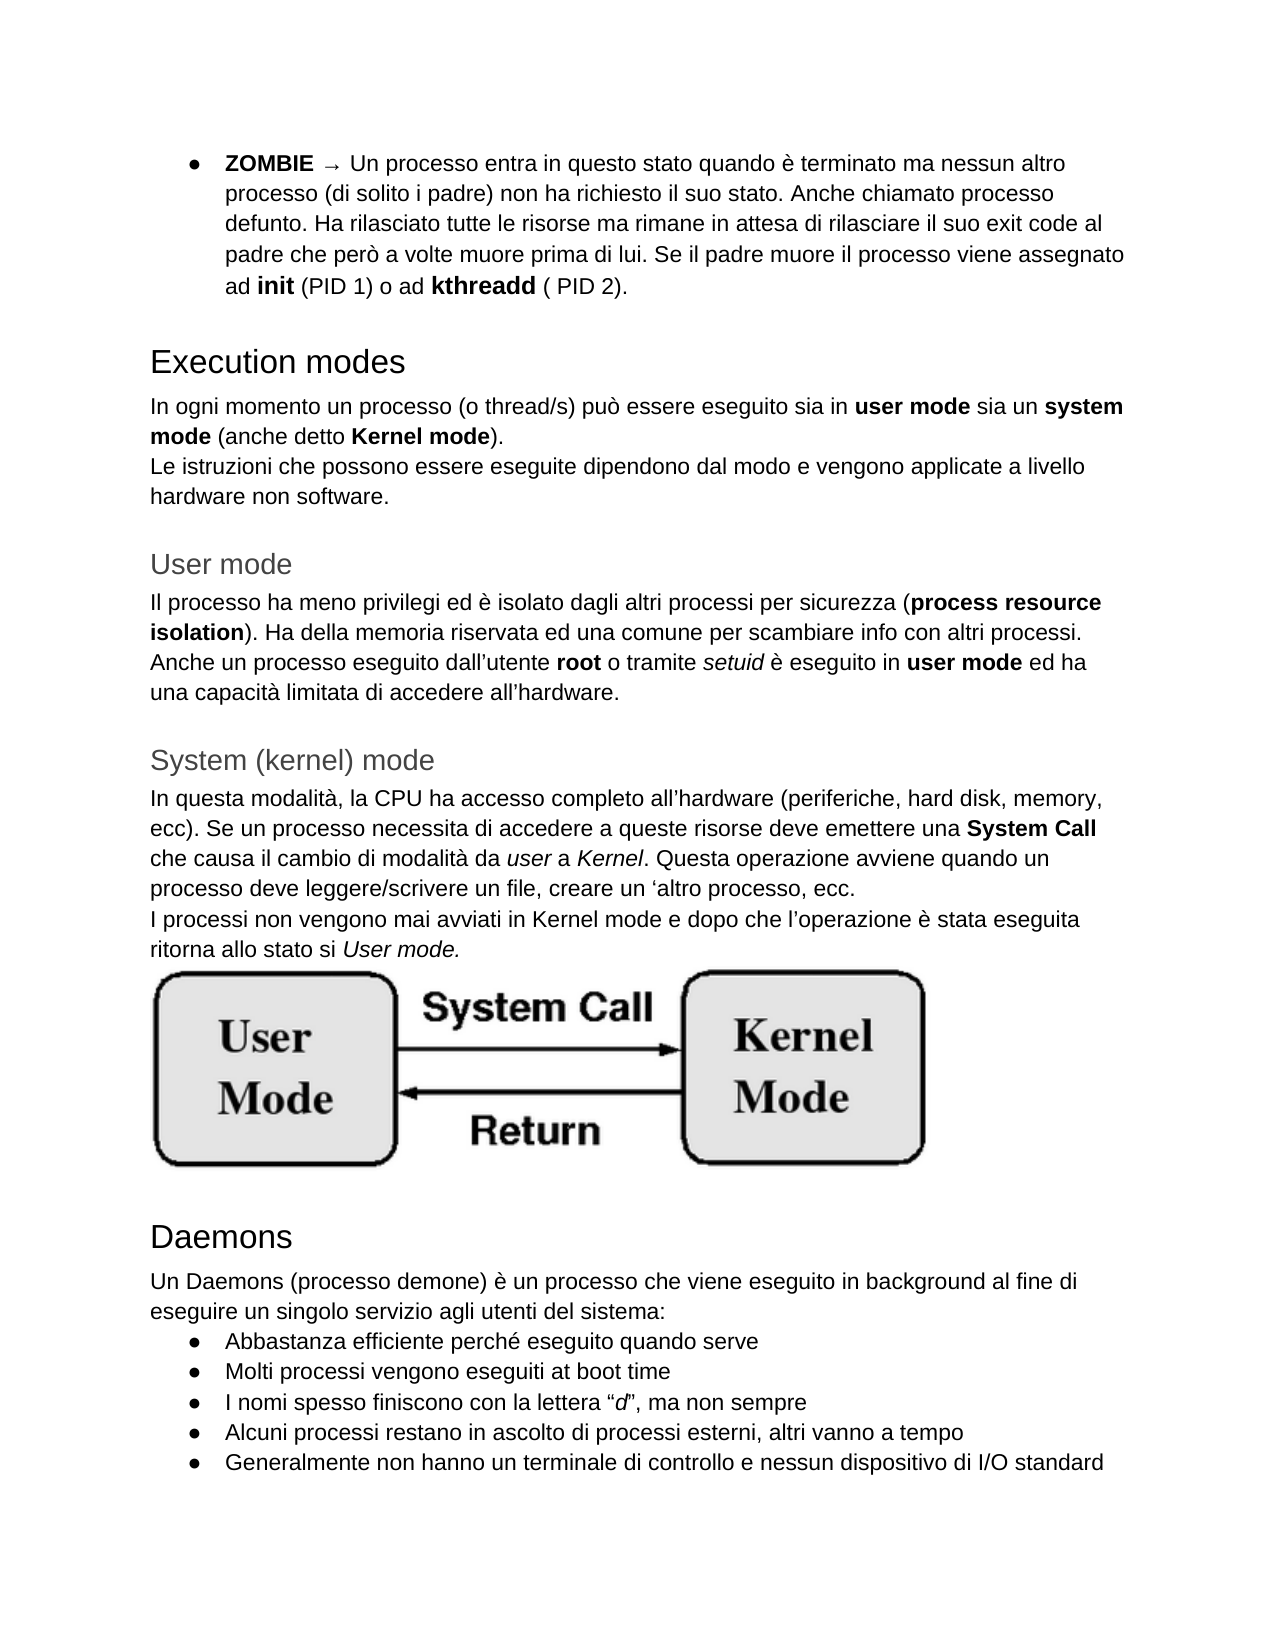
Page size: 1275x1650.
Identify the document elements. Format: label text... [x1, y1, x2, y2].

subtitle Execution modes [150, 342, 1125, 380]
picture [150, 966, 932, 1176]
text Anche un processo eseguito dall’utente root o tramite setuid è eseguito in user mode ed ha una capacità limitata di accedere all’hardware. [150, 649, 1125, 706]
list ZOMBIE → Un processo entra in questo stato quando è terminato ma nessun altro processo (di solito i padre) non ha richiesto il suo stato. Anche chiamato processo defunto. Ha rilasciato tutte le risorse ma rimane in attesa di rilasciare il suo exit code al padre che però a volte muore prima di lui. Se il padre muore il processo viene assegnato ad init (PID 1) o ad kthreadd ( PID 2). [187, 150, 1125, 300]
text In ogni momento un processo (o thread/s) può essere eseguito sia in user mode sia un system mode (anche detto Kernel mode). [150, 393, 1125, 449]
text Le istruzioni che possono essere eseguite dipendono dal modo e vengono applicate a livello hardware non software. [150, 453, 1125, 510]
subtitle Daemons [150, 1217, 1125, 1255]
list Abbastanza efficiente perché eseguito quando serve [187, 1328, 1125, 1354]
subtitle System (kernel) mode [150, 743, 1125, 776]
subtitle User mode [150, 547, 1125, 580]
text In questa modalità, la CPU ha accesso completo all’hardware (periferiche, hard disk, memory, ecc). Se un processo necessita di accedere a queste risorse deve emettere una System Call che causa il cambio di modalità da user a Kernel. Questa operazione avviene quando un processo deve leggere/scrivere un file, creare un ‘altro processo, ecc. [150, 785, 1125, 902]
list I nomi spesso finiscono con la lettera “d”, ma non sempre [187, 1388, 1125, 1415]
list Generalmente non hanno un terminale di controllo e nessun dispositivo di I/O standard [187, 1449, 1125, 1475]
text I processi non vengono mai avviati in Kernel mode e dopo che l’operazione è stata eseguita ritorna allo stato si User mode. [150, 906, 1125, 962]
text Il processo ha meno privilegi ed è isolato dagli altri processi per sicurezza (process resource isolation). Ha della memoria riservata ed una comune per scambiare info con altri processi. [150, 589, 1125, 645]
text Un Daemons (processo demone) è un processo che viene eseguito in background al fine di eseguire un singolo servizio agli utenti del sistema: [150, 1268, 1125, 1324]
list Alcuni processi restano in ascolto di processi esterni, altri vanno a tempo [187, 1419, 1125, 1445]
list Molti processi vengono eseguiti at boot time [187, 1358, 1125, 1385]
